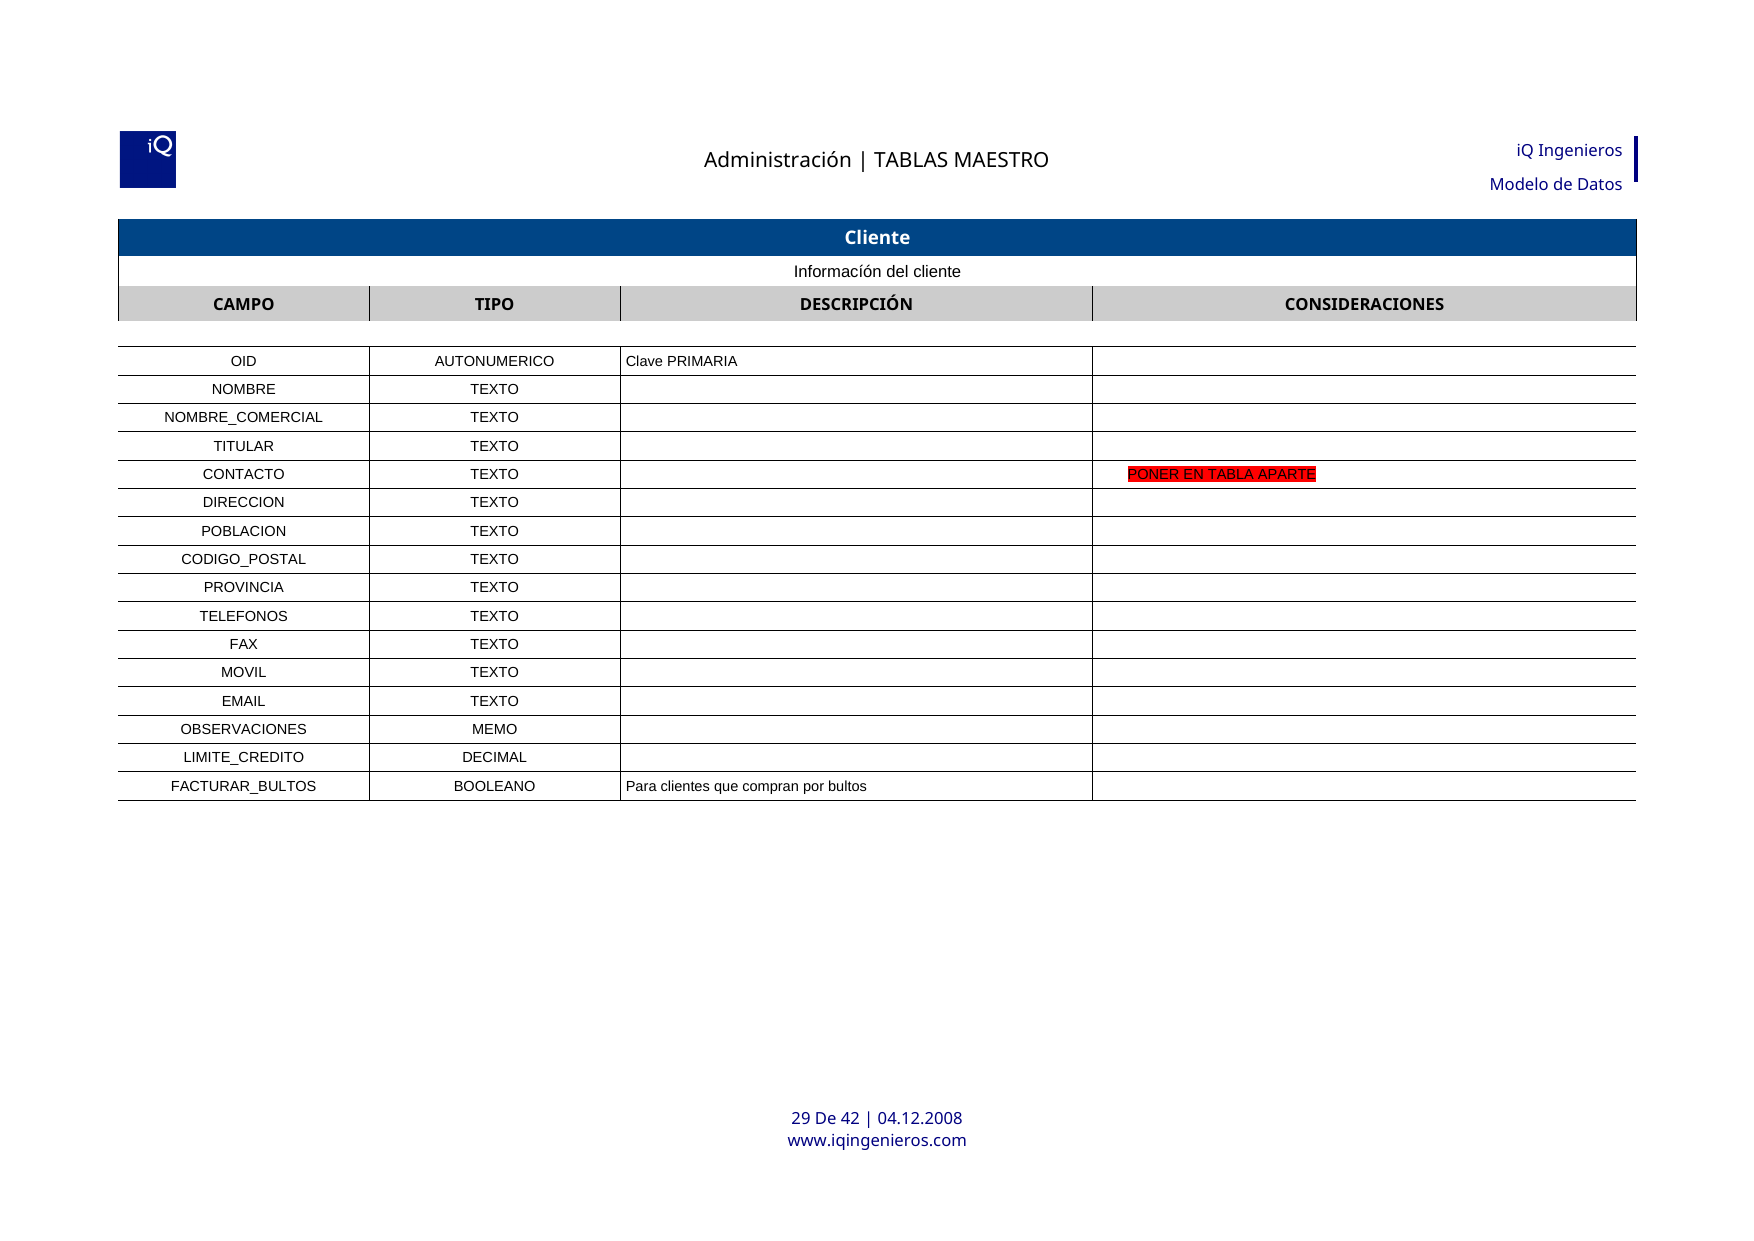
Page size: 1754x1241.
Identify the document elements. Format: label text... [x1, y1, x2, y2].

table_cell CONSIDERACIONES [1093, 286, 1636, 321]
table_cell [1093, 687, 1636, 715]
table_cell AUTONUMERICO [370, 347, 620, 375]
table_cell [621, 461, 1092, 488]
table_cell FACTURAR_BULTOS [118, 772, 369, 800]
table_cell [621, 687, 1092, 715]
table_cell [1092, 321, 1636, 346]
table_cell [621, 489, 1092, 516]
table_cell [1093, 376, 1636, 403]
table_cell TEXTO [370, 602, 620, 630]
table_cell [1093, 744, 1636, 771]
table_cell POBLACION [118, 517, 369, 545]
table_cell [620, 321, 1092, 346]
table_cell LIMITE_CREDITO [118, 744, 369, 771]
table_cell [369, 321, 620, 346]
table_cell [1093, 659, 1636, 686]
picture [119, 131, 176, 188]
table_cell [621, 546, 1092, 573]
table_cell DIRECCION [118, 489, 369, 516]
table_cell TEXTO [370, 631, 620, 658]
table_cell EMAIL [118, 687, 369, 715]
table_cell [1093, 517, 1636, 545]
table_cell TELEFONOS [118, 602, 369, 630]
table_cell TEXTO [370, 489, 620, 516]
table_cell CODIGO_POSTAL [118, 546, 369, 573]
table_cell OBSERVACIONES [118, 716, 369, 743]
table_cell [621, 517, 1092, 545]
table_cell NOMBRE_COMERCIAL [118, 404, 369, 431]
table_cell MEMO [370, 716, 620, 743]
table_cell [621, 631, 1092, 658]
table_cell TEXTO [370, 404, 620, 431]
table_cell DESCRIPCIÓN [621, 286, 1092, 321]
table_cell [621, 432, 1092, 460]
table_cell TEXTO [370, 461, 620, 488]
table_cell TEXTO [370, 376, 620, 403]
table_cell NOMBRE [118, 376, 369, 403]
table_cell PONER EN TABLA APARTE [1093, 461, 1636, 488]
table_cell Para clientes que compran por bultos [621, 772, 1092, 800]
table_cell [621, 659, 1092, 686]
table_cell [1093, 716, 1636, 743]
table_cell TITULAR [118, 432, 369, 460]
table_cell [621, 744, 1092, 771]
table_cell [1093, 546, 1636, 573]
table_cell [1093, 772, 1636, 800]
table_cell [621, 376, 1092, 403]
table_cell TEXTO [370, 546, 620, 573]
table_cell [621, 602, 1092, 630]
table_cell Informacíón del cliente [119, 256, 1636, 286]
table_cell [621, 716, 1092, 743]
table_cell TEXTO [370, 574, 620, 601]
table_cell [621, 404, 1092, 431]
table_cell [621, 574, 1092, 601]
table_cell [1093, 489, 1636, 516]
table_cell [1093, 347, 1636, 375]
table_header Cliente [119, 219, 1636, 256]
table_cell [118, 321, 369, 346]
table_cell Clave PRIMARIA [621, 347, 1092, 375]
table_cell DECIMAL [370, 744, 620, 771]
table_cell TEXTO [370, 517, 620, 545]
table_cell FAX [118, 631, 369, 658]
table_cell [1093, 602, 1636, 630]
table_cell CONTACTO [118, 461, 369, 488]
table_cell OID [118, 347, 369, 375]
table_cell MOVIL [118, 659, 369, 686]
table_cell [1093, 404, 1636, 431]
table_cell [1093, 631, 1636, 658]
table_cell CAMPO [119, 286, 369, 321]
table_cell TEXTO [370, 687, 620, 715]
table_cell [1093, 574, 1636, 601]
table_cell BOOLEANO [370, 772, 620, 800]
table_cell TEXTO [370, 659, 620, 686]
table_cell TIPO [370, 286, 620, 321]
table_cell TEXTO [370, 432, 620, 460]
table_cell PROVINCIA [118, 574, 369, 601]
table_cell [1093, 432, 1636, 460]
